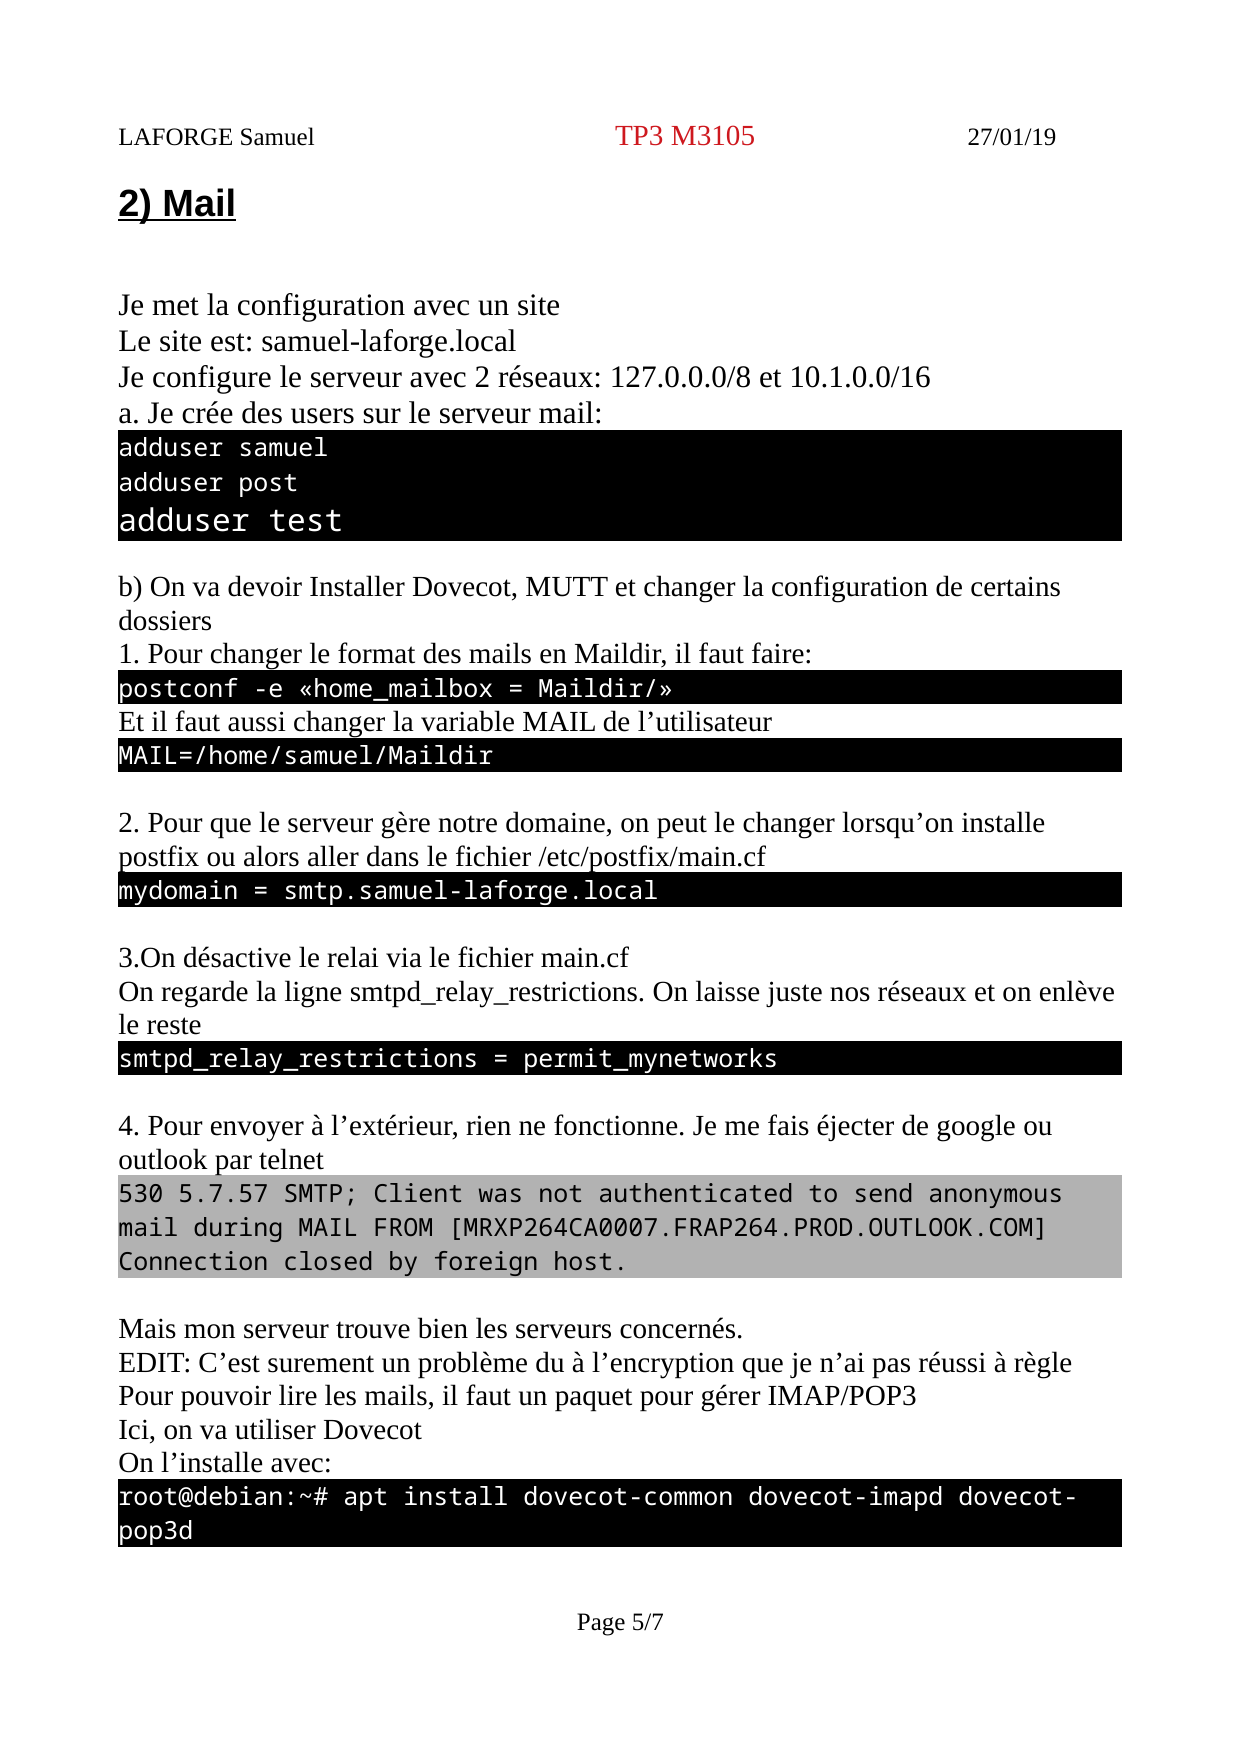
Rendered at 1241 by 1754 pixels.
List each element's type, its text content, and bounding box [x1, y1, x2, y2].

text adduser samuel [118, 430, 1122, 464]
text 1. Pour changer le format des mails en Maildir, il faut faire: [118, 637, 1122, 670]
text Mais mon serveur trouve bien les serveurs concernés. [118, 1311, 1122, 1345]
text adduser post [118, 464, 1122, 498]
text 530 5.7.57 SMTP; Client was not authenticated to send anonymous mail during MAIL FROM [MRXP264CA0007.FRAP264.PROD.OUTLOOK.COM] Connection closed by foreign host. [118, 1175, 1122, 1278]
text smtpd_relay_restrictions = permit_mynetworks [118, 1041, 1122, 1075]
text Je met la configuration avec un site [118, 286, 1122, 322]
text Je configure le serveur avec 2 réseaux: 127.0.0.0/8 et 10.1.0.0/16 [118, 358, 1122, 394]
text 3.On désactive le relai via le fichier main.cf [118, 940, 1122, 974]
text Pour pouvoir lire les mails, il faut un paquet pour gérer IMAP/POP3 [118, 1378, 1122, 1412]
text On l’installe avec: [118, 1445, 1122, 1479]
text MAIL=/home/samuel/Maildir [118, 738, 1122, 772]
text mydomain = smtp.samuel-laforge.local [118, 872, 1122, 907]
text Ici, on va utiliser Dovecot [118, 1412, 1122, 1445]
text b) On va devoir Installer Dovecot, MUTT et changer la configuration de certains dossiers [118, 569, 1122, 637]
text Le site est: samuel-laforge.local [118, 322, 1122, 358]
text On regarde la ligne smtpd_relay_restrictions. On laisse juste nos réseaux et on enlève le reste [118, 974, 1122, 1041]
text EDIT: C’est surement un problème du à l’encryption que je n’ai pas réussi à règle [118, 1345, 1122, 1378]
text a. Je crée des users sur le serveur mail: [118, 394, 1122, 430]
text Et il faut aussi changer la variable MAIL de l’utilisateur [118, 704, 1122, 738]
text 2. Pour que le serveur gère notre domaine, on peut le changer lorsqu’on installe postfix ou alors aller dans le fichier /etc/postfix/main.cf [118, 805, 1122, 872]
subtitle 2) Mail [118, 181, 1122, 225]
text root@debian:~# apt install dovecot-common dovecot-imapd dovecot-pop3d [118, 1479, 1122, 1547]
text 4. Pour envoyer à l’extérieur, rien ne fonctionne. Je me fais éjecter de google ou outlook par telnet [118, 1108, 1122, 1175]
text adduser test [118, 498, 1122, 541]
text postconf -e «home_mailbox = Maildir/» [118, 670, 1122, 704]
